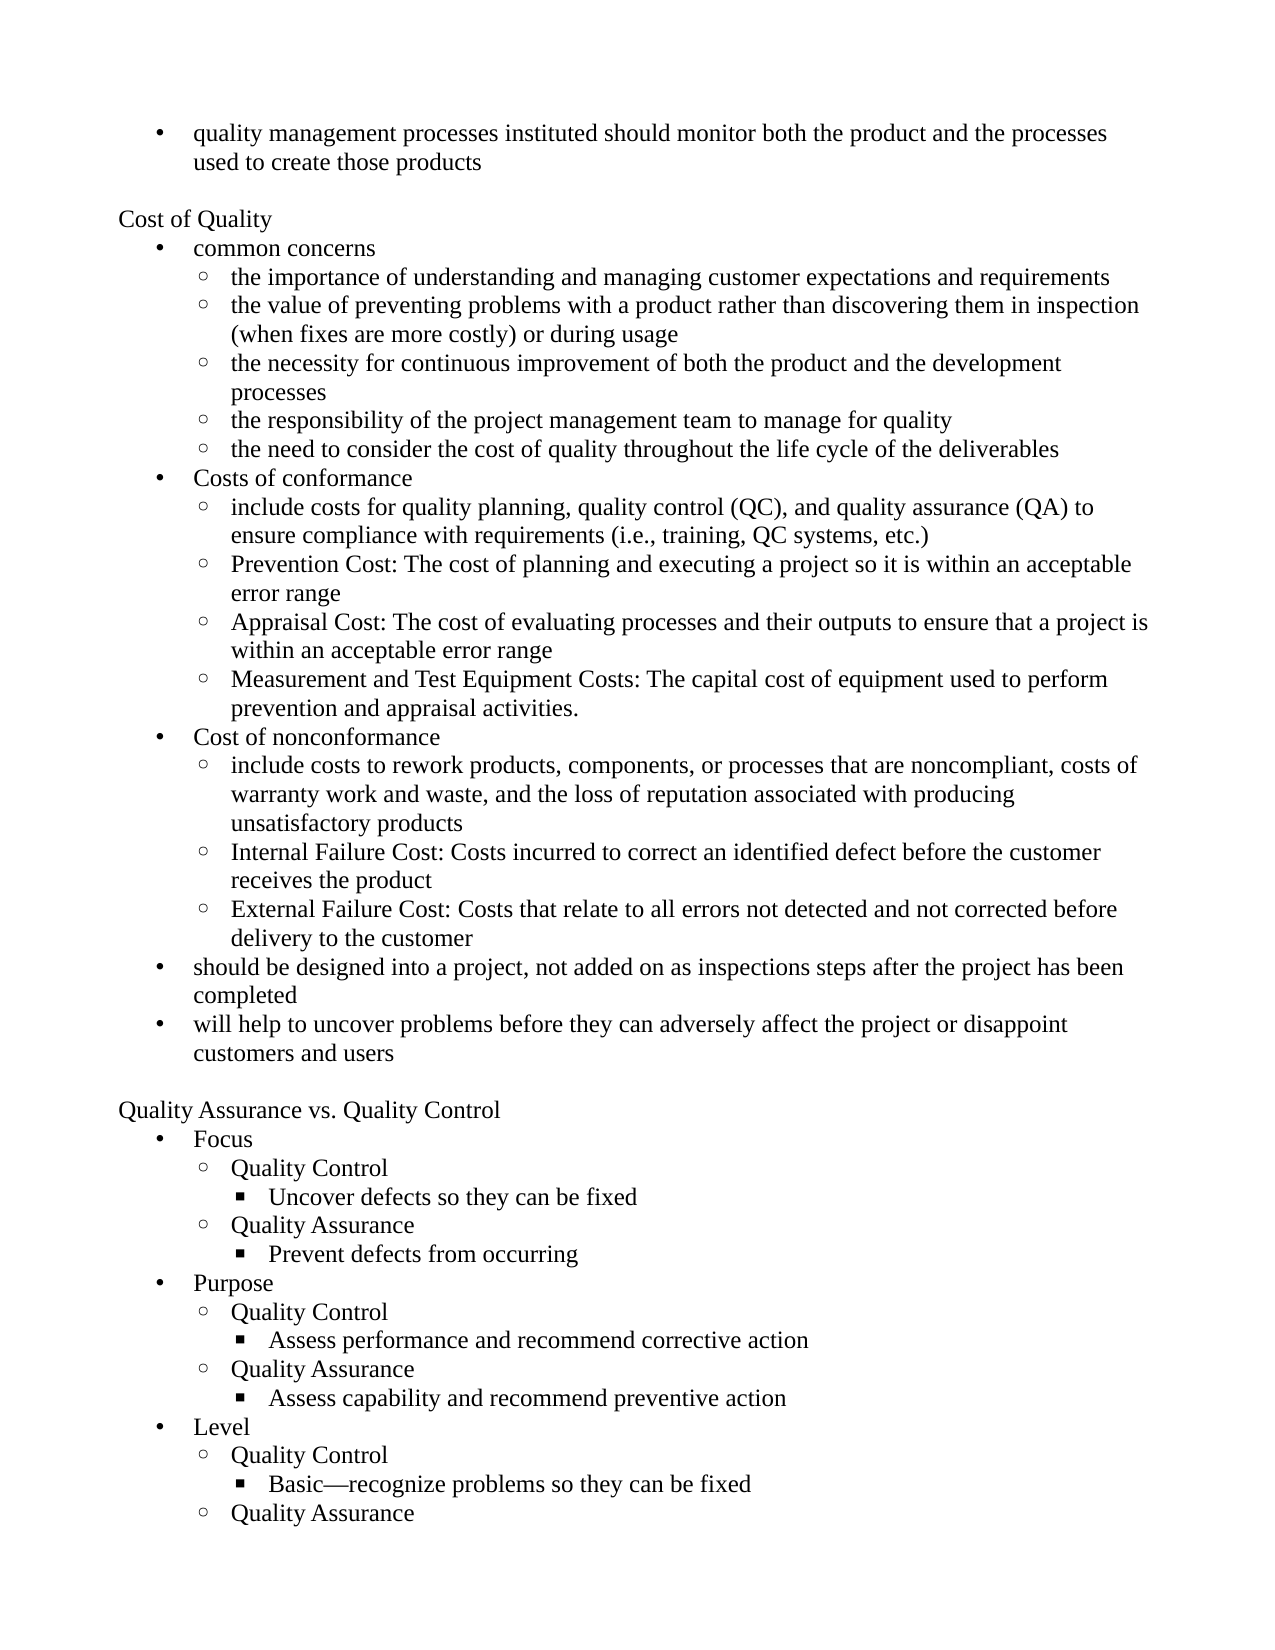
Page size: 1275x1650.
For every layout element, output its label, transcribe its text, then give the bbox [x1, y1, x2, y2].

list the necessity for continuous improvement of both the product and the development processes [193, 348, 1157, 406]
list Assess performance and recommend corrective action [231, 1326, 1157, 1354]
list Focus [156, 1124, 1157, 1153]
list the responsibility of the project management team to manage for quality [193, 406, 1157, 434]
text Quality Assurance vs. Quality Control [118, 1096, 1157, 1124]
list the value of preventing problems with a product rather than discovering them in inspection (when fixes are more costly) or during usage [193, 291, 1157, 348]
list Measurement and Test Equipment Costs: The capital cost of equipment used to perform prevention and appraisal activities. [193, 664, 1157, 722]
list Internal Failure Cost: Costs incurred to correct an identified defect before the customer receives the product [193, 837, 1157, 894]
list include costs for quality planning, quality control (QC), and quality assurance (QA) to ensure compliance with requirements (i.e., training, QC systems, etc.) [193, 492, 1157, 549]
list Quality Control [193, 1441, 1157, 1469]
list External Failure Cost: Costs that relate to all errors not detected and not corrected before delivery to the customer [193, 894, 1157, 952]
list Quality Assurance [193, 1498, 1157, 1527]
list Uncover defects so they can be fixed [231, 1182, 1157, 1211]
list Cost of nonconformance [156, 722, 1157, 751]
list Prevent defects from occurring [231, 1239, 1157, 1268]
list include costs to rework products, components, or processes that are noncompliant, costs of warranty work and waste, and the loss of reputation associated with producing unsatisfactory products [193, 751, 1157, 837]
list Prevention Cost: The cost of planning and executing a project so it is within an acceptable error range [193, 549, 1157, 607]
list Costs of conformance [156, 463, 1157, 492]
list Purpose [156, 1268, 1157, 1297]
list Level [156, 1412, 1157, 1441]
list will help to uncover problems before they can adversely affect the project or disappoint customers and users [156, 1009, 1157, 1067]
list the need to consider the cost of quality throughout the life cycle of the deliverables [193, 434, 1157, 463]
list Quality Control [193, 1297, 1157, 1326]
list Assess capability and recommend preventive action [231, 1383, 1157, 1412]
list quality management processes instituted should monitor both the product and the processes used to create those products [156, 118, 1157, 176]
list Quality Control [193, 1153, 1157, 1182]
list Quality Assurance [193, 1354, 1157, 1383]
text Cost of Quality [118, 204, 1157, 233]
list Appraisal Cost: The cost of evaluating processes and their outputs to ensure that a project is within an acceptable error range [193, 607, 1157, 664]
list Quality Assurance [193, 1211, 1157, 1239]
list Basic—recognize problems so they can be fixed [231, 1469, 1157, 1498]
list common concerns [156, 233, 1157, 262]
list the importance of understanding and managing customer expectations and requirements [193, 262, 1157, 291]
list should be designed into a project, not added on as inspections steps after the project has been completed [156, 952, 1157, 1009]
